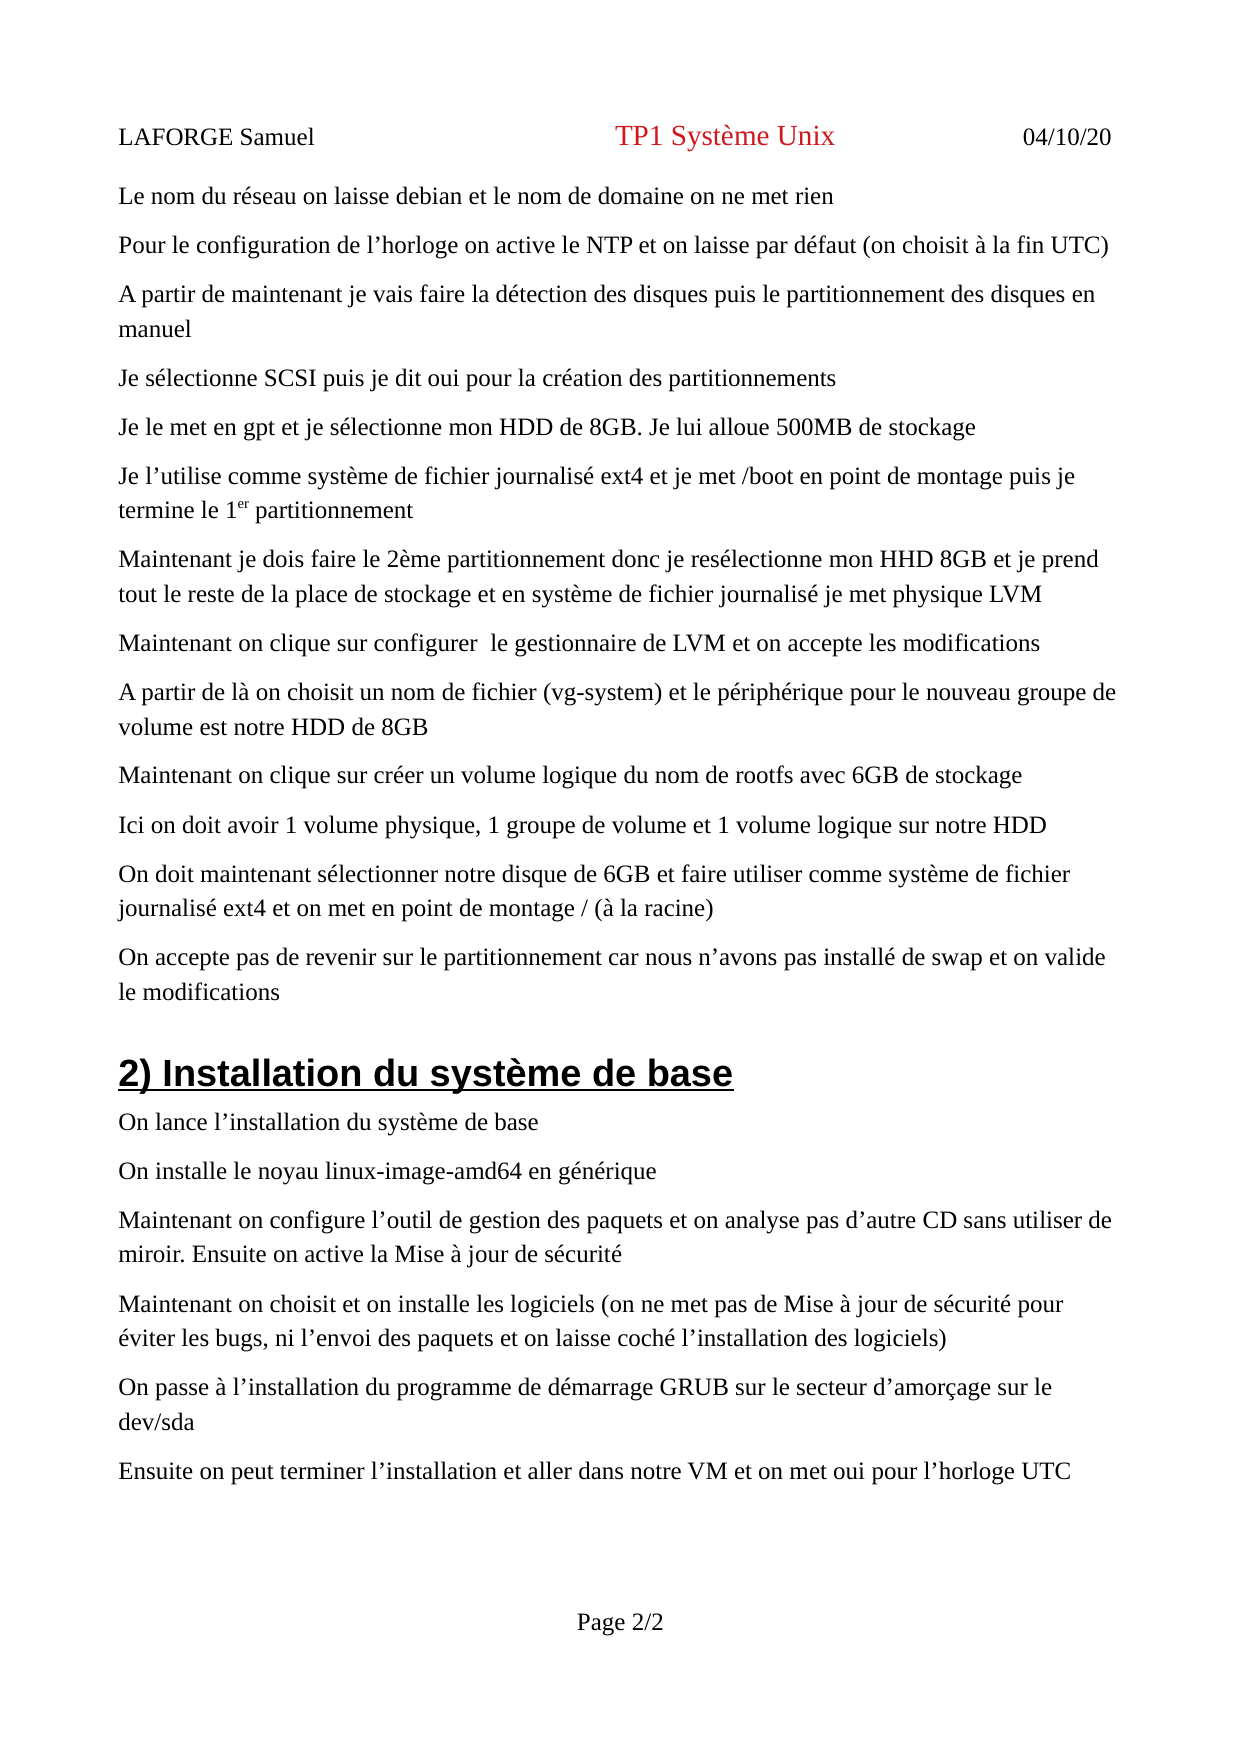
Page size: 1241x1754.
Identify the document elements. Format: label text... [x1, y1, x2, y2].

text Je sélectionne SCSI puis je dit oui pour la création des partitionnements [118, 363, 1122, 392]
text On doit maintenant sélectionner notre disque de 6GB et faire utiliser comme système de fichier journalisé ext4 et on met en point de montage / (à la racine) [118, 859, 1122, 922]
text Maintenant je dois faire le 2ème partitionnement donc je resélectionne mon HHD 8GB et je prend tout le reste de la place de stockage et en système de fichier journalisé je met physique LVM [118, 544, 1122, 608]
text Maintenant on configure l’outil de gestion des paquets et on analyse pas d’autre CD sans utiliser de miroir. Ensuite on active la Mise à jour de sécurité [118, 1205, 1122, 1268]
text Je l’utilise comme système de fichier journalisé ext4 et je met /boot en point de montage puis je termine le 1er partitionnement [118, 461, 1122, 524]
text On passe à l’installation du programme de démarrage GRUB sur le secteur d’amorçage sur le dev/sda [118, 1372, 1122, 1435]
text Pour le configuration de l’horloge on active le NTP et on laisse par défaut (on choisit à la fin UTC) [118, 230, 1122, 259]
text Maintenant on choisit et on installe les logiciels (on ne met pas de Mise à jour de sécurité pour éviter les bugs, ni l’envoi des paquets et on laisse coché l’installation des logiciels) [118, 1289, 1122, 1352]
text On installe le noyau linux-image-amd64 en générique [118, 1156, 1122, 1185]
text A partir de là on choisit un nom de fichier (vg-system) et le périphérique pour le nouveau groupe de volume est notre HDD de 8GB [118, 677, 1122, 740]
text Maintenant on clique sur configurer le gestionnaire de LVM et on accepte les modifications [118, 628, 1122, 657]
text On accepte pas de revenir sur le partitionnement car nous n’avons pas installé de swap et on valide le modifications [118, 942, 1122, 1006]
text On lance l’installation du système de base [118, 1107, 1122, 1136]
subtitle 2) Installation du système de base [118, 1051, 1122, 1094]
text Je le met en gpt et je sélectionne mon HDD de 8GB. Je lui alloue 500MB de stockage [118, 412, 1122, 441]
text Maintenant on clique sur créer un volume logique du nom de rootfs avec 6GB de stockage [118, 761, 1122, 789]
text Ensuite on peut terminer l’installation et aller dans notre VM et on met oui pour l’horloge UTC [118, 1456, 1122, 1484]
text Ici on doit avoir 1 volume physique, 1 groupe de volume et 1 volume logique sur notre HDD [118, 810, 1122, 838]
text A partir de maintenant je vais faire la détection des disques puis le partitionnement des disques en manuel [118, 279, 1122, 342]
text Le nom du réseau on laisse debian et le nom de domaine on ne met rien [118, 181, 1122, 210]
